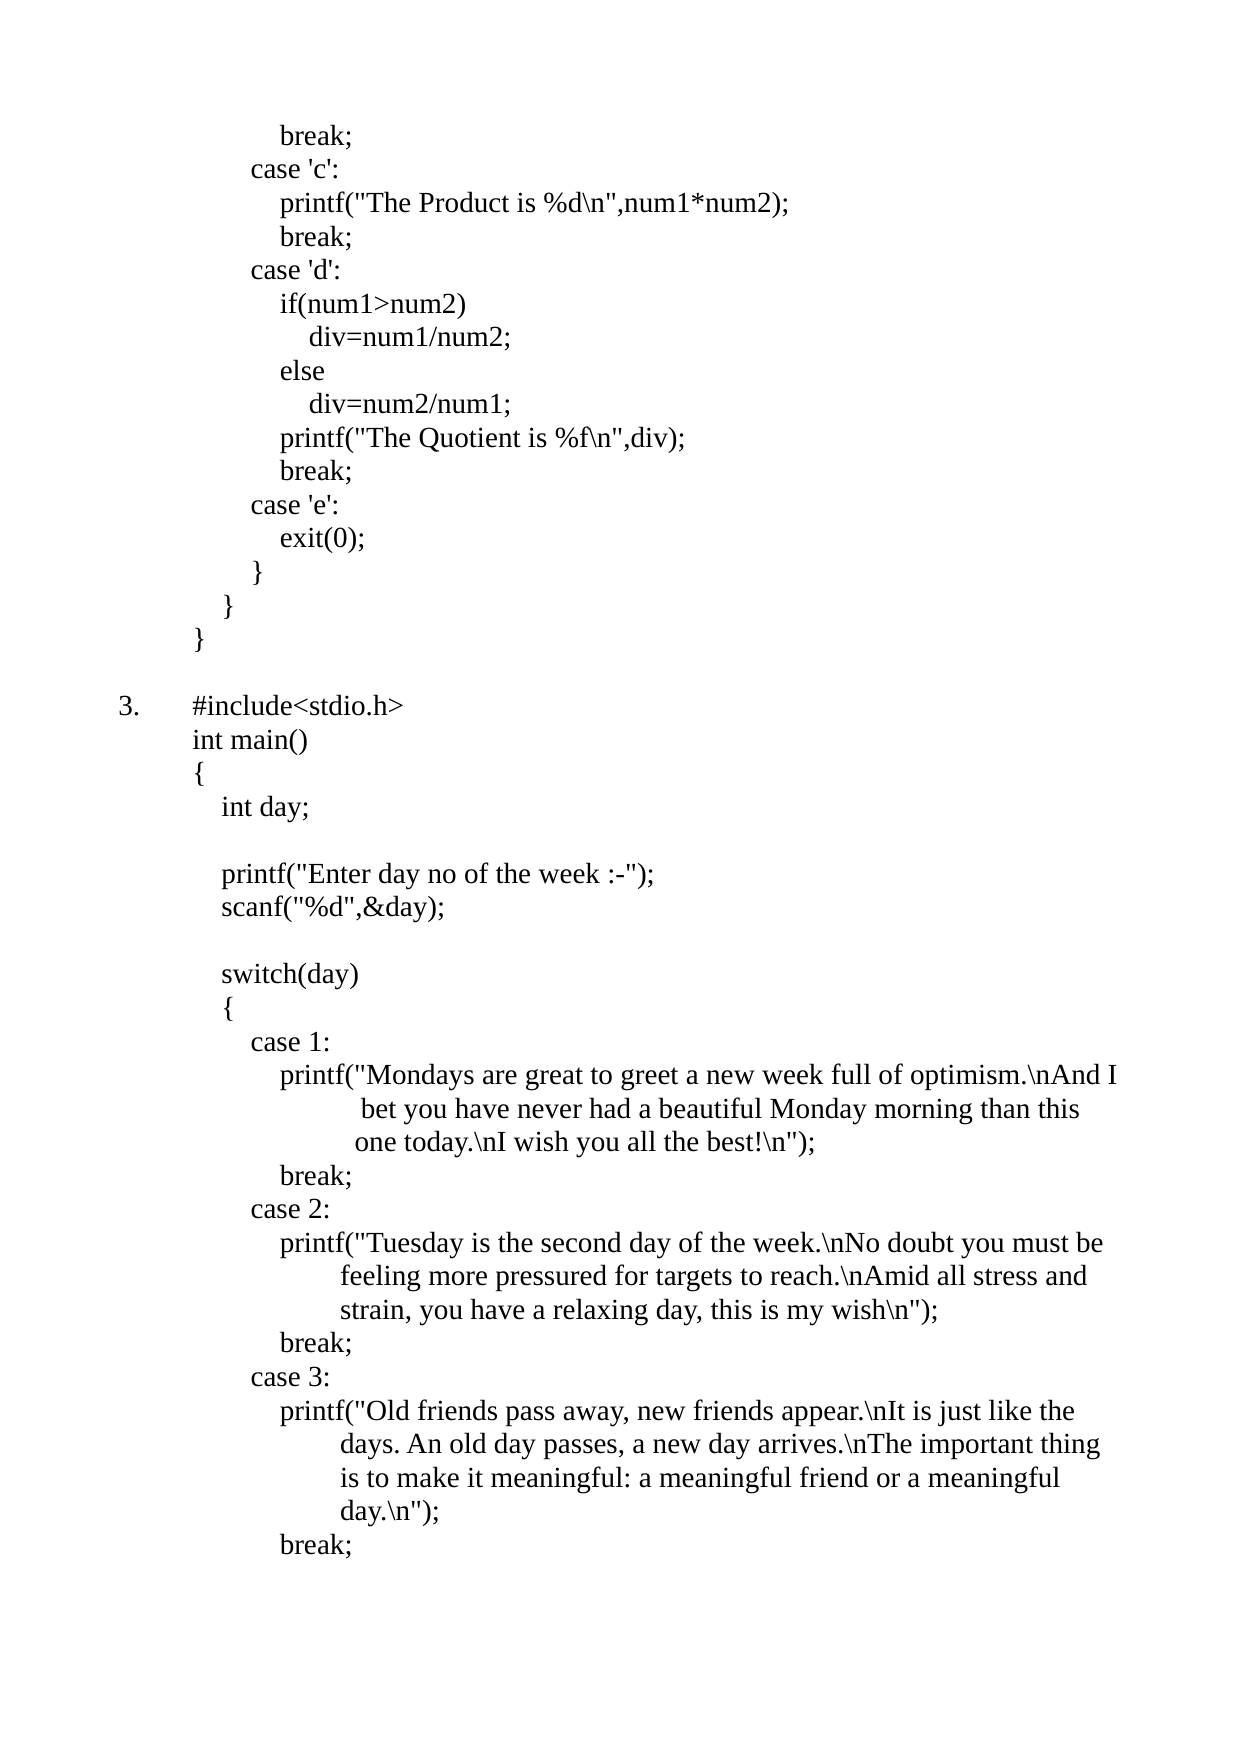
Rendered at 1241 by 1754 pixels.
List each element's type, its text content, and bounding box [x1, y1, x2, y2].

text int day; [118, 789, 1122, 822]
text break; [118, 219, 1122, 252]
text case 2: [118, 1191, 1122, 1225]
text break; [118, 453, 1122, 487]
text printf("The Quotient is %f\n",div); [118, 420, 1122, 453]
text printf("The Product is %d\n",num1*num2); [118, 185, 1122, 219]
text printf("Old friends pass away, new friends appear.\nIt is just like the days. An old day passes, a new day arrives.\nThe important thing is to make it meaningful: a meaningful friend or a meaningful day.\n"); [118, 1393, 1122, 1527]
text break; [118, 1326, 1122, 1359]
text { [118, 990, 1122, 1024]
text } [118, 588, 1122, 621]
text div=num2/num1; [118, 386, 1122, 420]
text } [118, 621, 1122, 655]
text case 'd': [118, 252, 1122, 286]
text int main() [118, 722, 1122, 755]
text } [118, 554, 1122, 588]
text switch(day) [118, 957, 1122, 990]
text if(num1>num2) [118, 286, 1122, 319]
text case 1: [118, 1024, 1122, 1057]
text scanf("%d",&day); [118, 889, 1122, 923]
text exit(0); [118, 521, 1122, 554]
text break; [118, 1527, 1122, 1560]
text 3. #include<stdio.h> [118, 688, 1122, 722]
text printf("Enter day no of the week :-"); [118, 856, 1122, 889]
text { [118, 755, 1122, 789]
text case 'e': [118, 487, 1122, 521]
text break; [118, 1158, 1122, 1191]
text printf("Tuesday is the second day of the week.\nNo doubt you must be feeling more pressured for targets to reach.\nAmid all stress and strain, you have a relaxing day, this is my wish\n"); [118, 1225, 1122, 1326]
text case 3: [118, 1359, 1122, 1393]
text div=num1/num2; [118, 319, 1122, 353]
text break; [118, 118, 1122, 152]
text case 'c': [118, 152, 1122, 185]
text else [118, 353, 1122, 386]
text printf("Mondays are great to greet a new week full of optimism.\nAnd I bet you have never had a beautiful Monday morning than this one today.\nI wish you all the best!\n"); [118, 1057, 1122, 1158]
